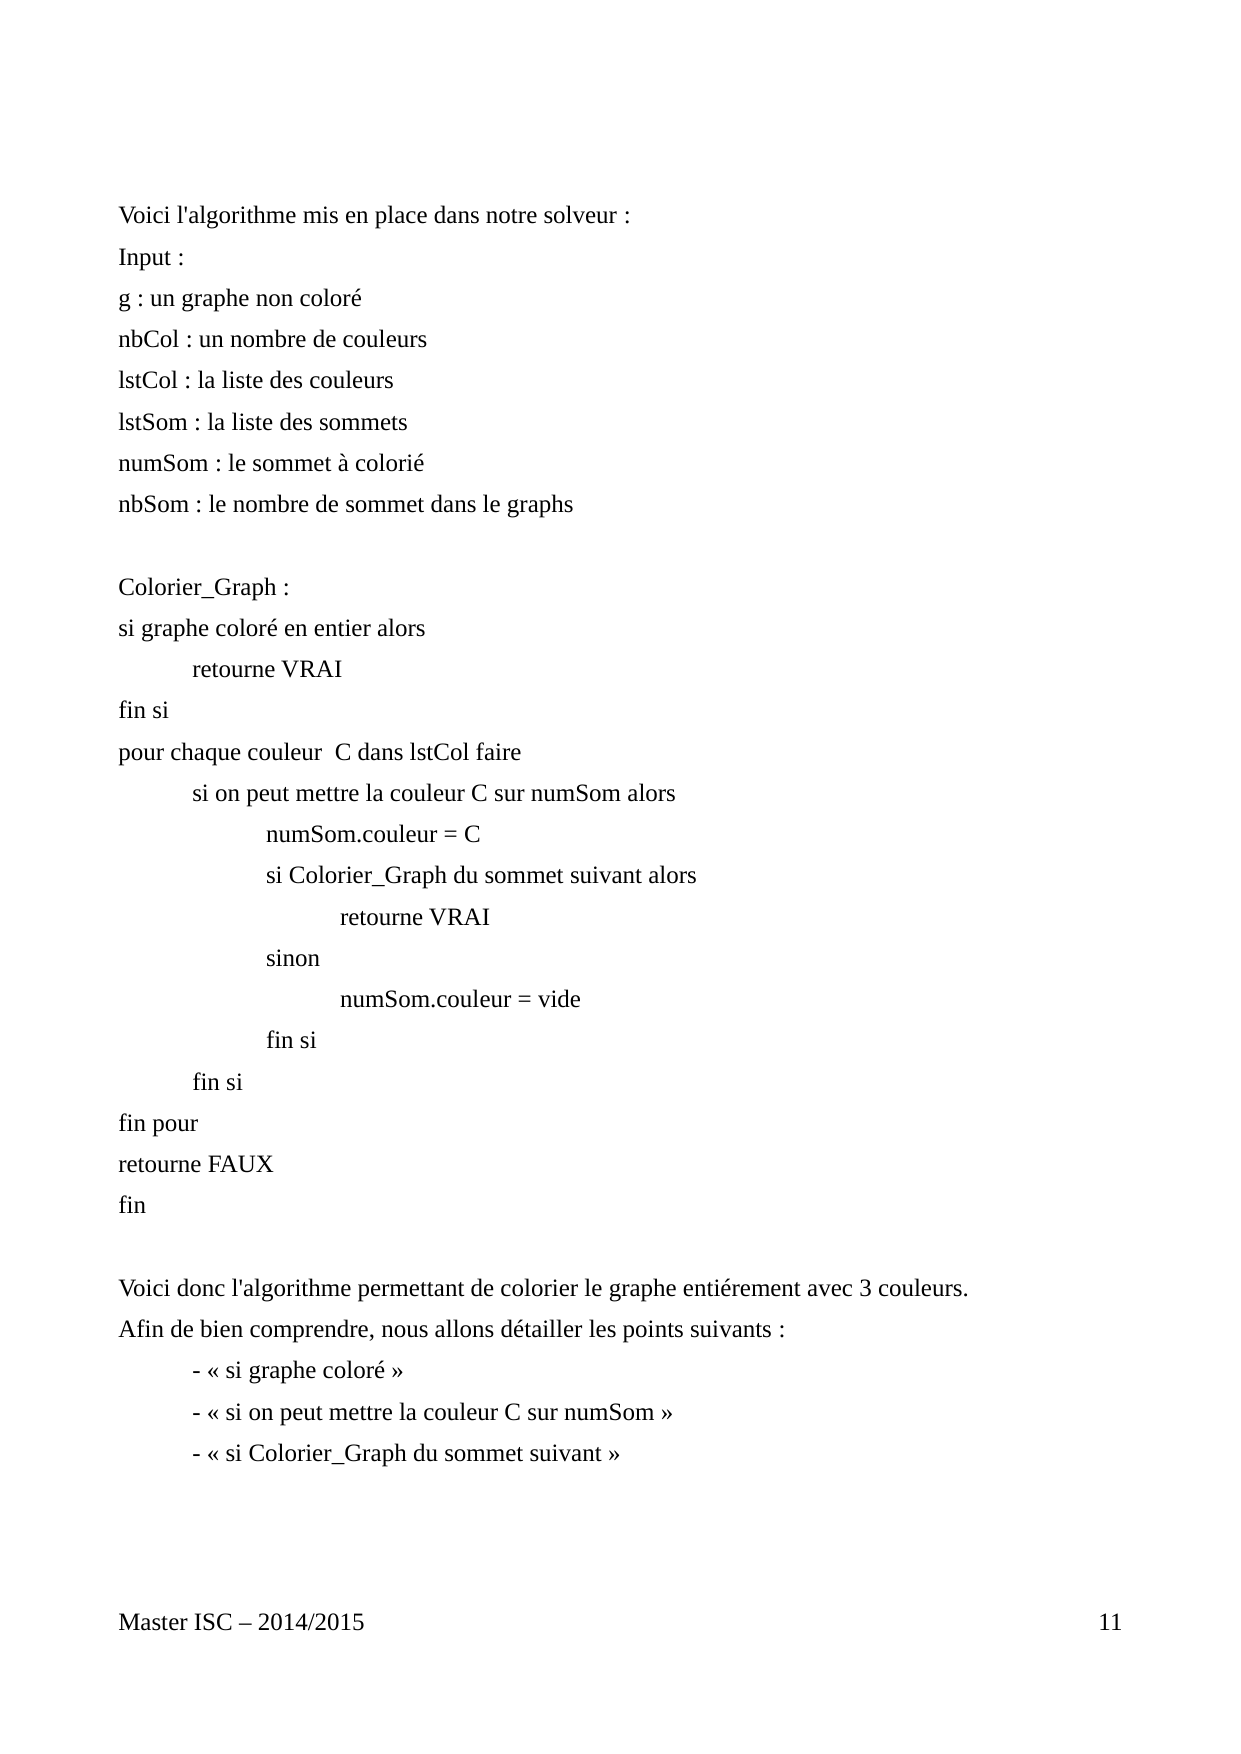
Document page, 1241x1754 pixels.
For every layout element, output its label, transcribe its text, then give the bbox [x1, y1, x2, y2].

text sinon [118, 943, 1122, 972]
text Colorier_Graph : [118, 572, 1122, 601]
text retourne VRAI [118, 902, 1122, 931]
text pour chaque couleur C dans lstCol faire [118, 737, 1122, 766]
text Voici l'algorithme mis en place dans notre solveur : [118, 201, 1122, 229]
text Afin de bien comprendre, nous allons détailler les points suivants : [118, 1314, 1122, 1343]
text numSom.couleur = vide [118, 984, 1122, 1013]
text fin si [118, 696, 1122, 724]
text Input : [118, 242, 1122, 271]
text lstCol : la liste des couleurs [118, 366, 1122, 394]
text retourne VRAI [118, 654, 1122, 683]
text fin pour [118, 1108, 1122, 1137]
text nbSom : le nombre de sommet dans le graphs [118, 489, 1122, 518]
text retourne FAUX [118, 1149, 1122, 1178]
text g : un graphe non coloré [118, 283, 1122, 312]
text si Colorier_Graph du sommet suivant alors [118, 861, 1122, 889]
text - « si graphe coloré » [118, 1356, 1122, 1384]
text - « si Colorier_Graph du sommet suivant » [118, 1438, 1122, 1467]
text fin si [118, 1026, 1122, 1054]
text - « si on peut mettre la couleur C sur numSom » [118, 1397, 1122, 1426]
text numSom.couleur = C [118, 819, 1122, 848]
text nbCol : un nombre de couleurs [118, 324, 1122, 353]
text fin si [118, 1067, 1122, 1096]
text lstSom : la liste des sommets [118, 407, 1122, 436]
text numSom : le sommet à colorié [118, 448, 1122, 477]
text Voici donc l'algorithme permettant de colorier le graphe entiérement avec 3 couleurs. [118, 1273, 1122, 1302]
text si on peut mettre la couleur C sur numSom alors [118, 778, 1122, 807]
text fin [118, 1191, 1122, 1219]
text si graphe coloré en entier alors [118, 613, 1122, 642]
